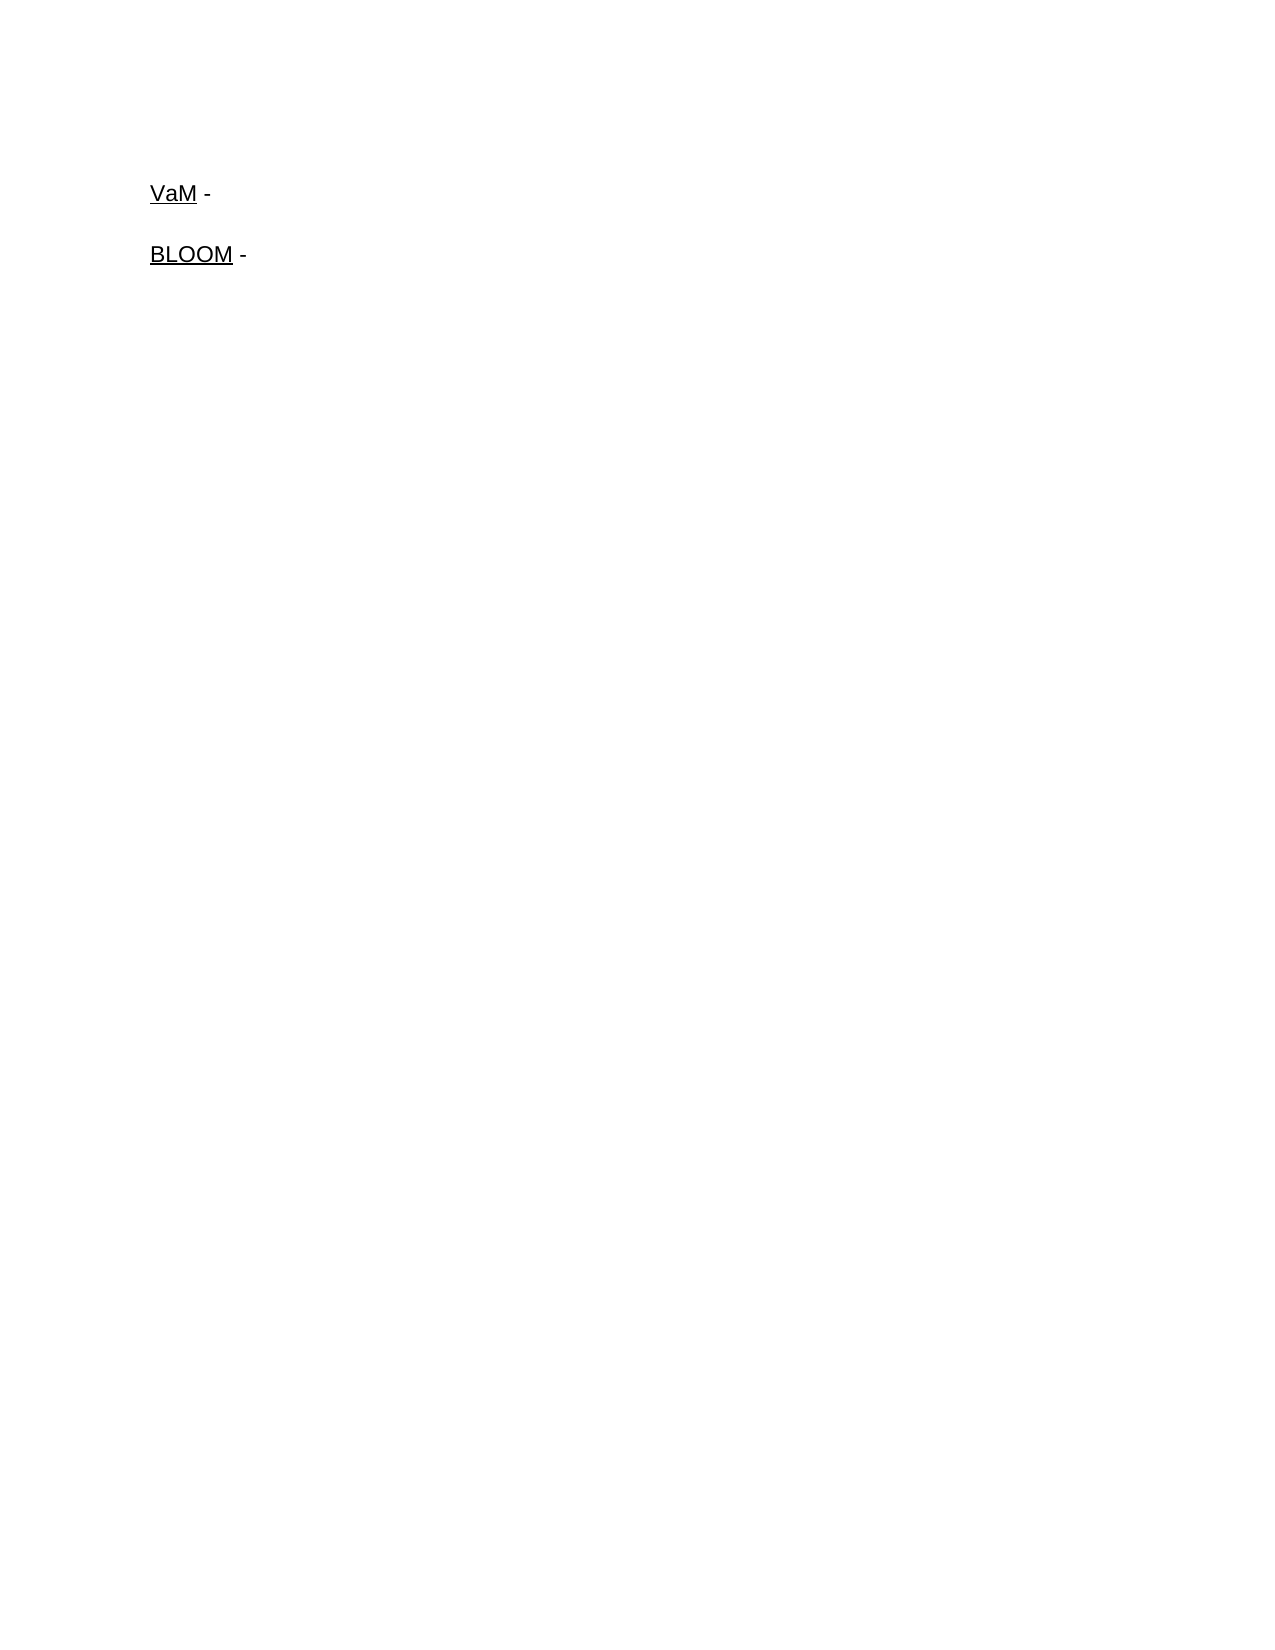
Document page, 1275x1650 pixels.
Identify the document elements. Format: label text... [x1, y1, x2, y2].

text BLOOM - [150, 241, 1125, 267]
text VaM - [150, 180, 1125, 207]
